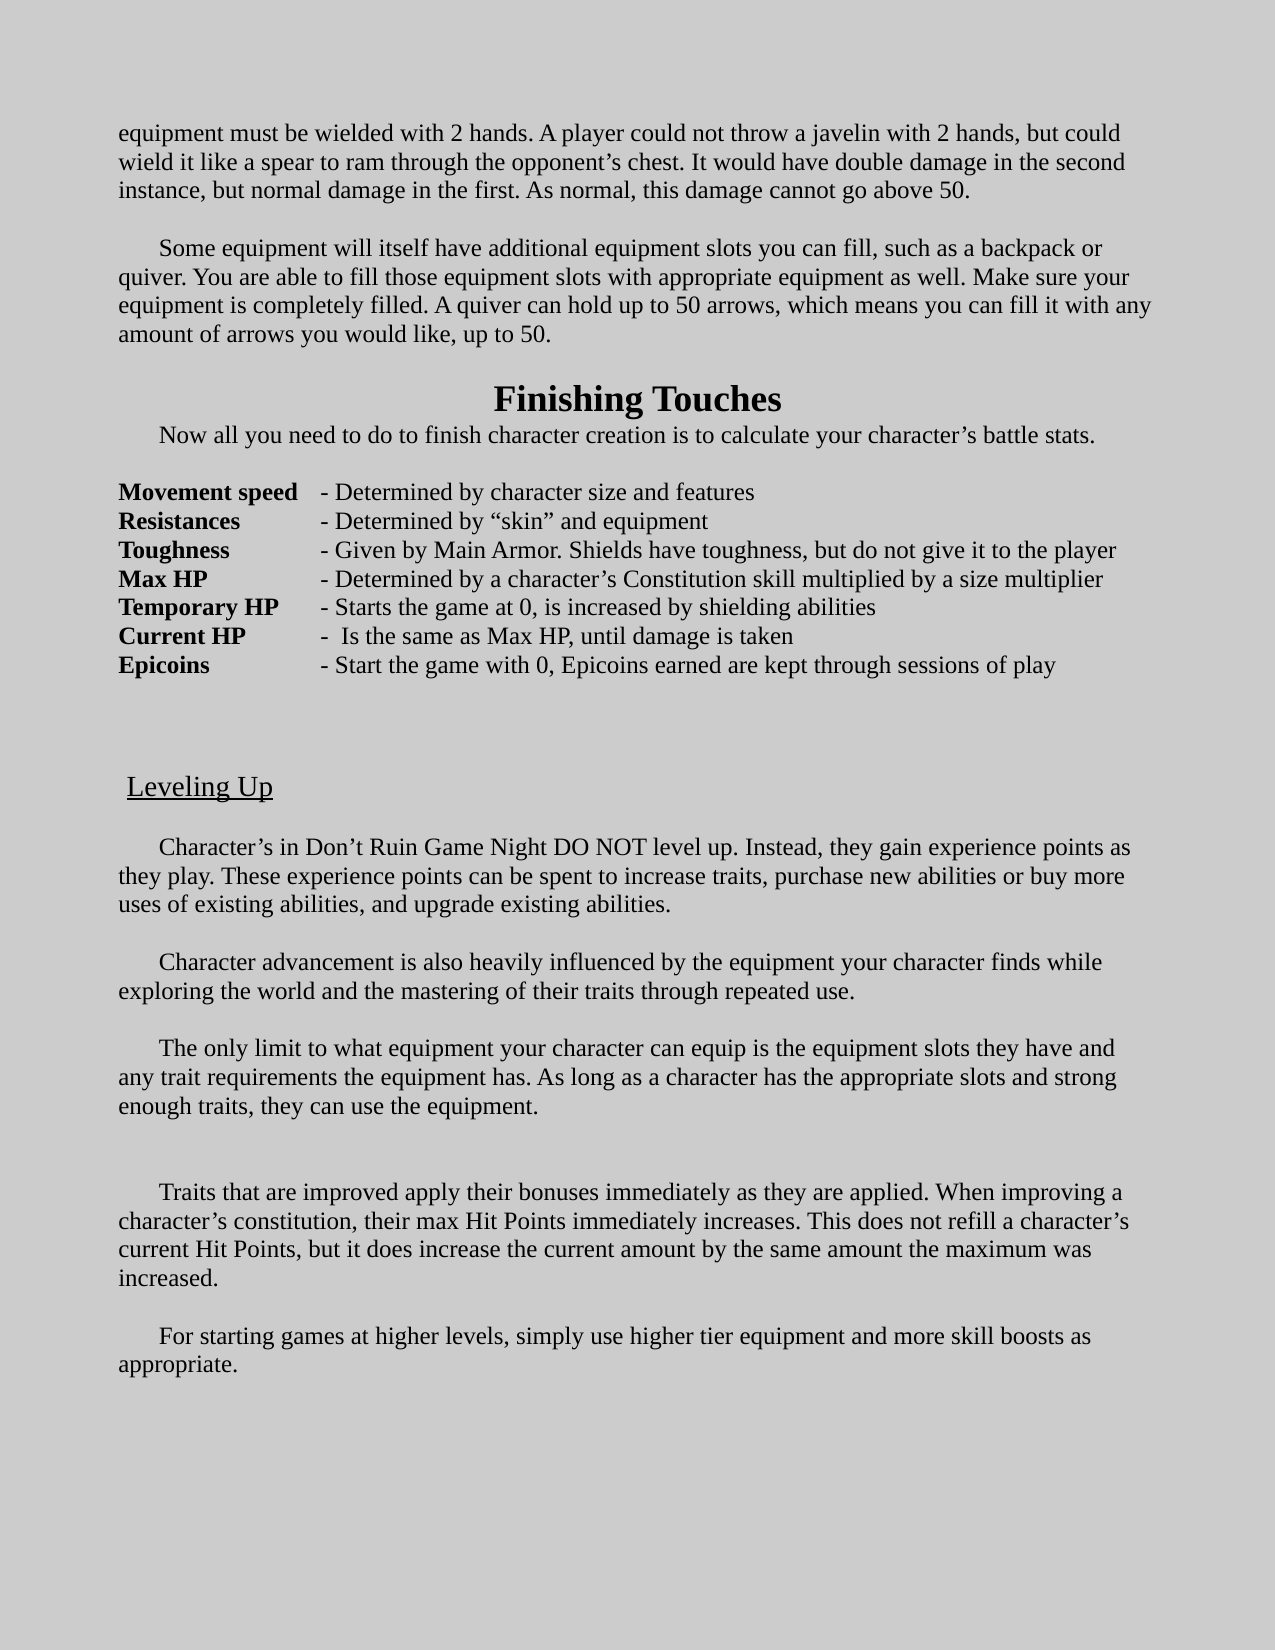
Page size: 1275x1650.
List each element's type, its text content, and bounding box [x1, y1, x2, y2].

text Toughness - Given by Main Armor. Shields have toughness, but do not give it to the player [118, 535, 1157, 564]
text Current HP - Is the same as Max HP, until damage is taken [118, 621, 1157, 650]
text Temporary HP - Starts the game at 0, is increased by shielding abilities [118, 592, 1157, 621]
text For starting games at higher levels, simply use higher tier equipment and more skill boosts as appropriate. [118, 1321, 1157, 1378]
text Finishing Touches [118, 377, 1157, 420]
text Some equipment will itself have additional equipment slots you can fill, such as a backpack or quiver. You are able to fill those equipment slots with appropriate equipment as well. Make sure your equipment is completely filled. A quiver can hold up to 50 arrows, which means you can fill it with any amount of arrows you would like, up to 50. [118, 233, 1157, 348]
text Character’s in Don’t Ruin Game Night DO NOT level up. Instead, they gain experience points as they play. These experience points can be spent to increase traits, purchase new abilities or buy more uses of existing abilities, and upgrade existing abilities. [118, 832, 1157, 918]
text The only limit to what equipment your character can equip is the equipment slots they have and any trait requirements the equipment has. As long as a character has the appropriate slots and strong enough traits, they can use the equipment. [118, 1033, 1157, 1119]
text Now all you need to do to finish character creation is to calculate your character’s battle stats. [118, 420, 1157, 449]
text Movement speed - Determined by character size and features [118, 477, 1157, 506]
text equipment must be wielded with 2 hands. A player could not throw a javelin with 2 hands, but could wield it like a spear to ram through the opponent’s chest. It would have double damage in the second instance, but normal damage in the first. As normal, this damage cannot go above 50. [118, 118, 1157, 204]
text Character advancement is also heavily influenced by the equipment your character finds while exploring the world and the mastering of their traits through repeated use. [118, 947, 1157, 1004]
text Traits that are improved apply their bonuses immediately as they are applied. When improving a character’s constitution, their max Hit Points immediately increases. This does not refill a character’s current Hit Points, but it does increase the current amount by the same amount the maximum was increased. [118, 1177, 1157, 1292]
text Leveling Up [118, 765, 1157, 803]
text Max HP - Determined by a character’s Constitution skill multiplied by a size multiplier [118, 564, 1157, 592]
text Epicoins - Start the game with 0, Epicoins earned are kept through sessions of play [118, 650, 1157, 679]
text Resistances - Determined by “skin” and equipment [118, 506, 1157, 535]
